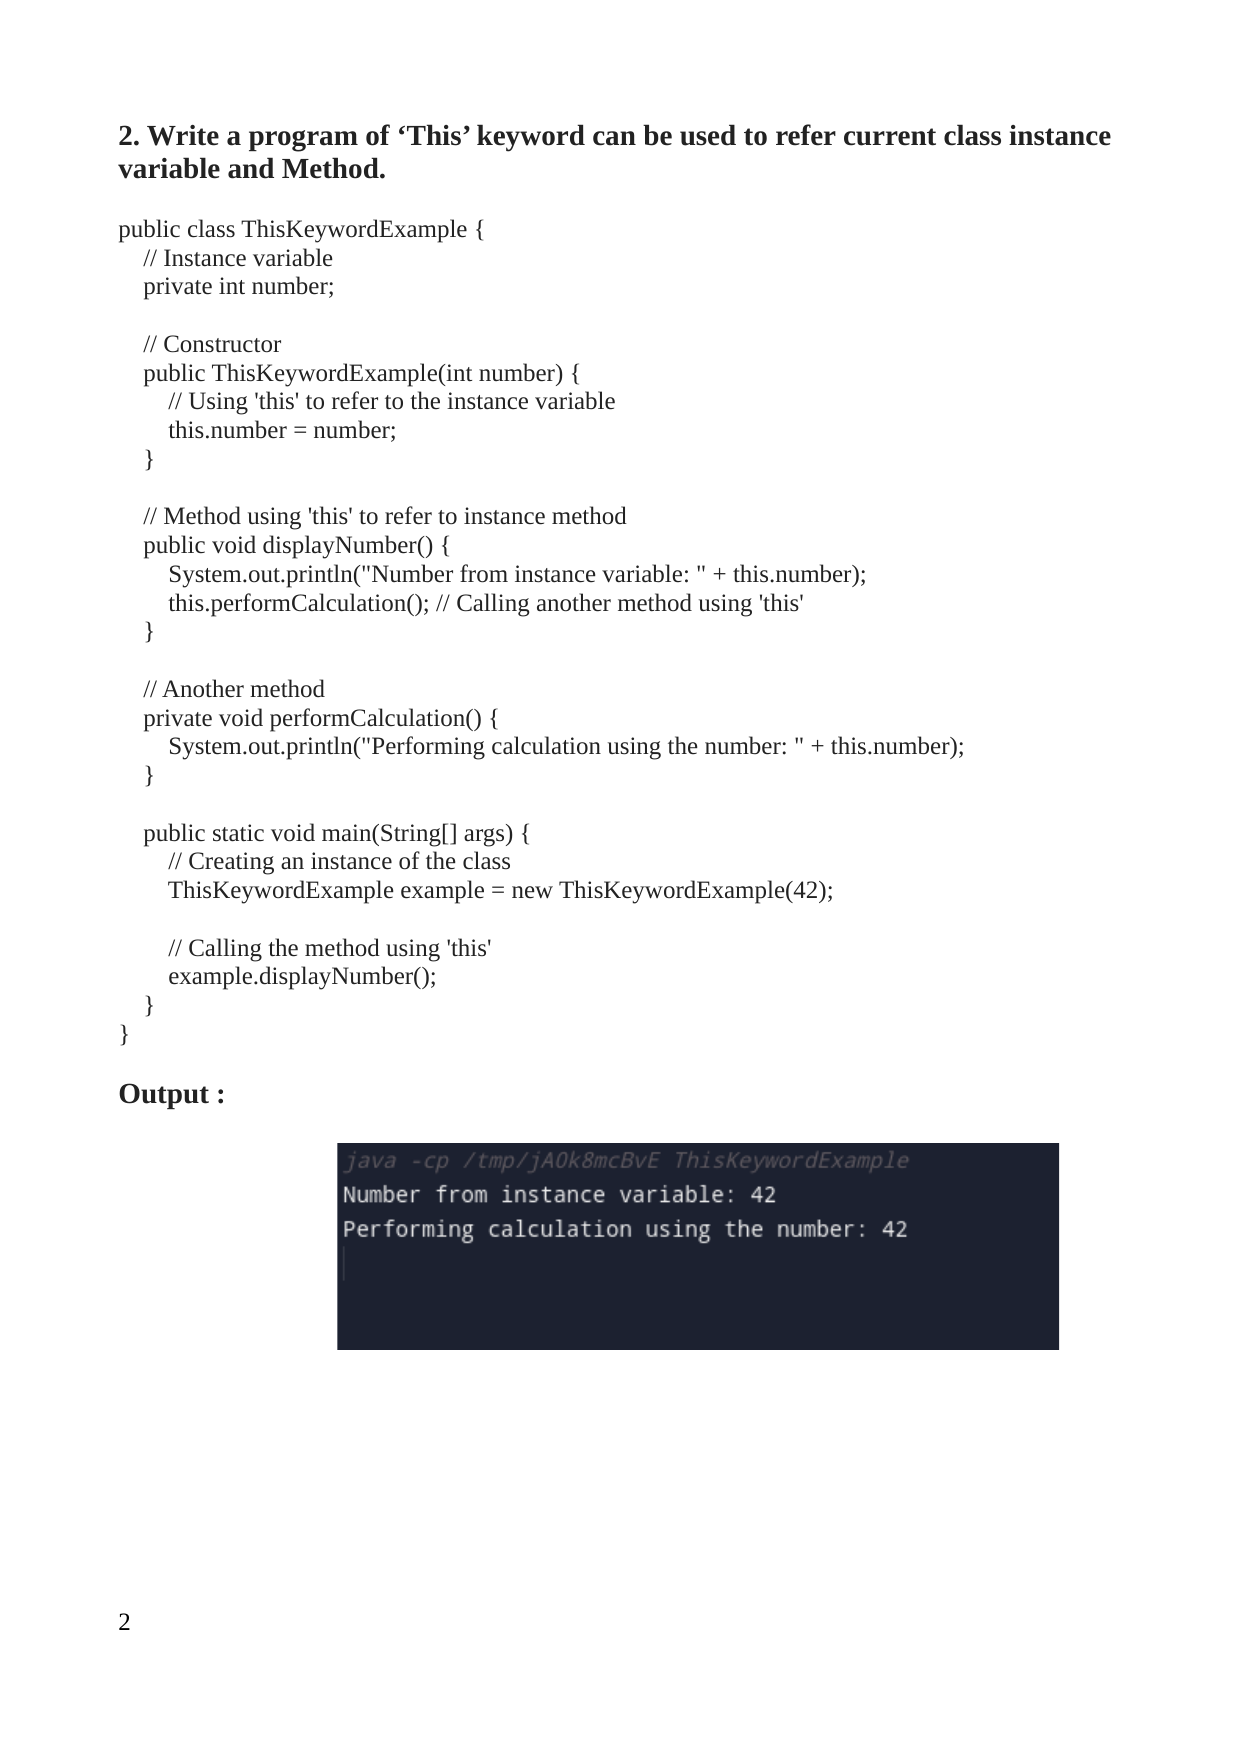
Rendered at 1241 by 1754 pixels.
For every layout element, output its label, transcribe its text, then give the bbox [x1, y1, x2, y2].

picture [337, 1143, 1060, 1350]
text // Constructor [118, 329, 1122, 358]
text System.out.println("Performing calculation using the number: " + this.number); [118, 731, 1122, 760]
text System.out.println("Number from instance variable: " + this.number); [118, 559, 1122, 588]
text public class ThisKeywordExample { [118, 214, 1122, 243]
text this.performCalculation(); // Calling another method using 'this' [118, 588, 1122, 616]
text ThisKeywordExample example = new ThisKeywordExample(42); [118, 875, 1122, 904]
text this.number = number; [118, 415, 1122, 444]
text // Method using 'this' to refer to instance method [118, 501, 1122, 530]
text Output : [118, 1076, 1122, 1110]
text } [118, 760, 1122, 789]
text private int number; [118, 271, 1122, 300]
text example.displayNumber(); [118, 961, 1122, 990]
text public void displayNumber() { [118, 530, 1122, 559]
text } [118, 444, 1122, 473]
text // Calling the method using 'this' [118, 933, 1122, 961]
text } [118, 990, 1122, 1019]
text } [118, 1019, 1122, 1048]
text private void performCalculation() { [118, 703, 1122, 731]
text public ThisKeywordExample(int number) { [118, 358, 1122, 386]
text // Another method [118, 674, 1122, 703]
text // Instance variable [118, 243, 1122, 271]
text // Using 'this' to refer to the instance variable [118, 386, 1122, 415]
text public static void main(String[] args) { [118, 818, 1122, 846]
text // Creating an instance of the class [118, 846, 1122, 875]
text } [118, 616, 1122, 645]
text 2. Write a program of ‘This’ keyword can be used to refer current class instance variable and Method. [118, 118, 1122, 185]
